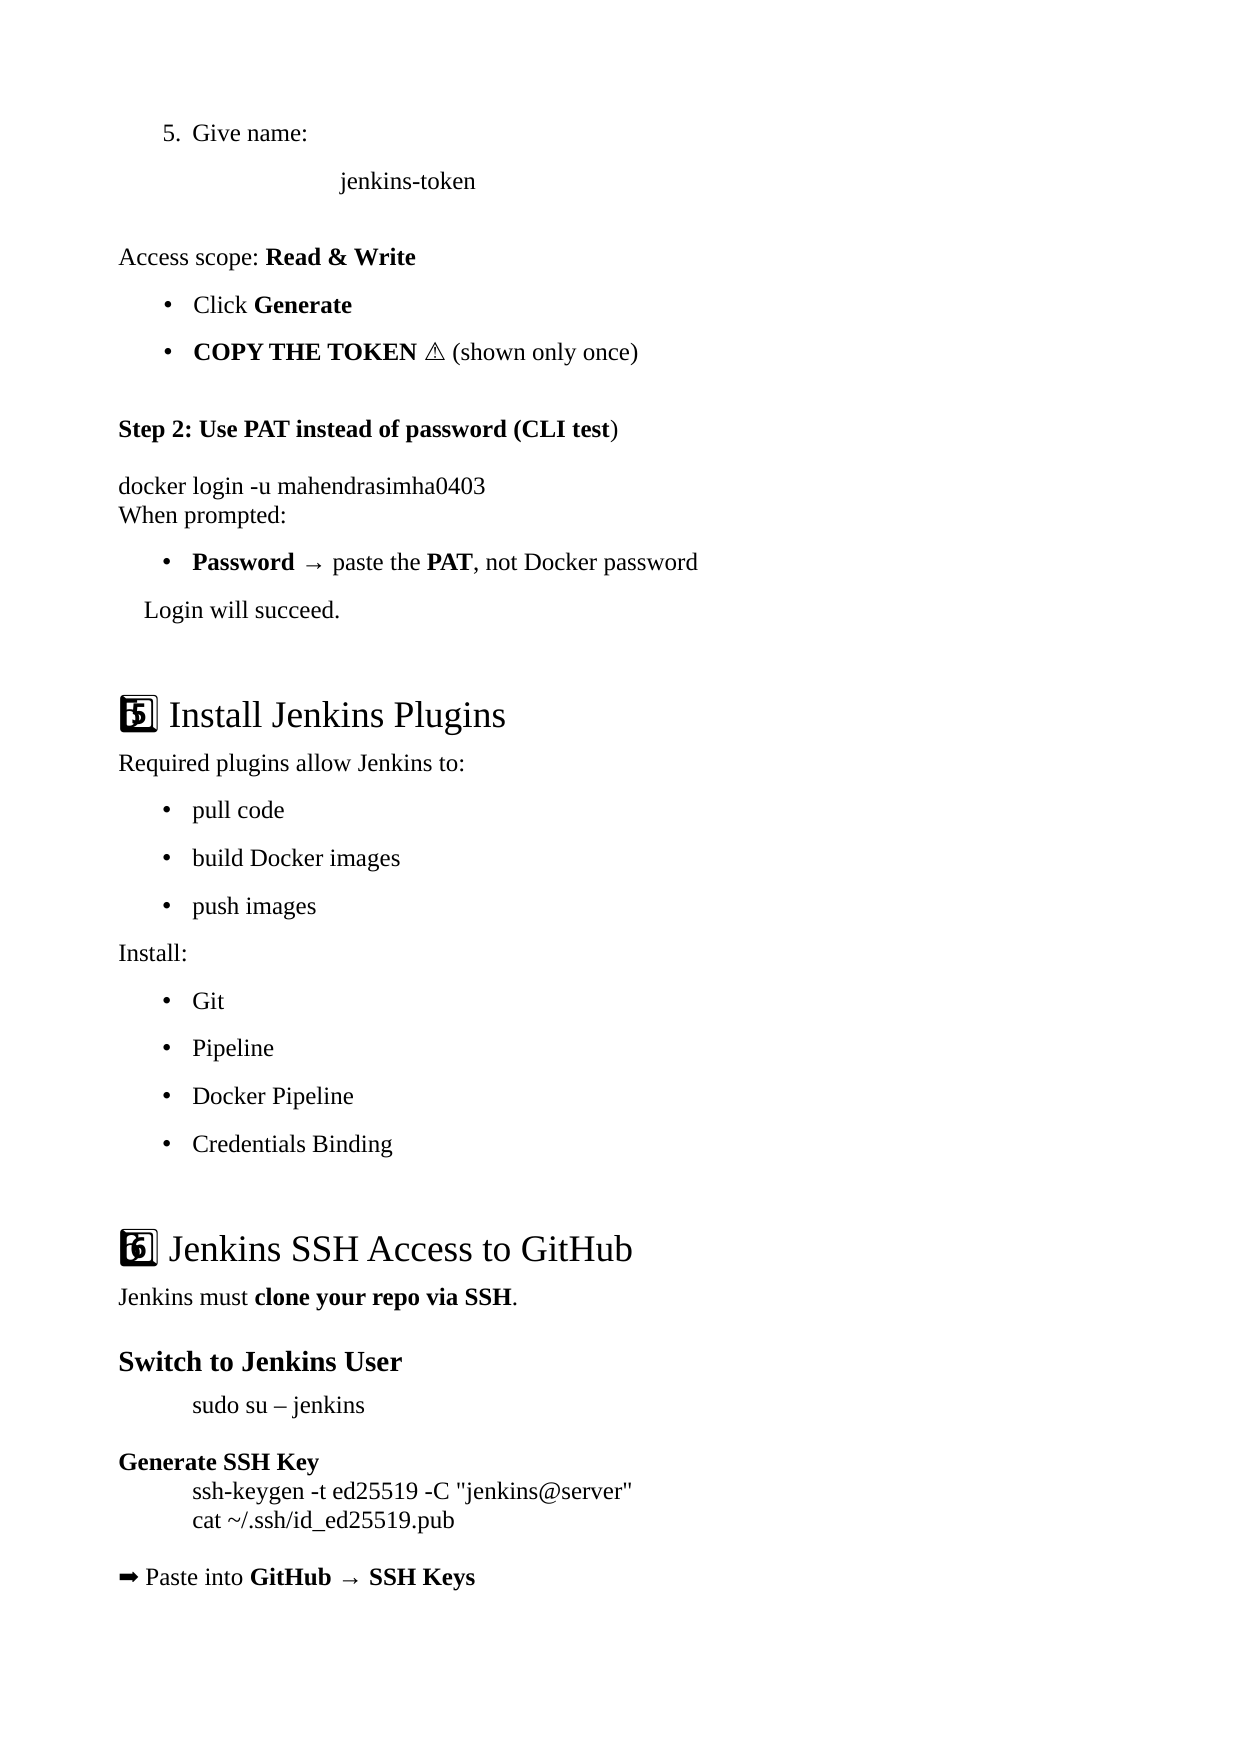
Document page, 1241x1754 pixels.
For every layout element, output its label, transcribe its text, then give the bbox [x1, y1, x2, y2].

subtitle 6️⃣ Jenkins SSH Access to GitHub [118, 1226, 1122, 1269]
text cat ~/.ssh/id_ed25519.pub [118, 1505, 1122, 1533]
list Password → paste the PAT, not Docker password [162, 547, 1122, 576]
text ssh-keygen -t ed25519 -C "jenkins@server" [118, 1476, 1122, 1505]
list Pipeline [162, 1033, 1122, 1062]
text Jenkins must clone your repo via SSH. [118, 1282, 1122, 1310]
text ✅ Login will succeed. [118, 595, 1122, 624]
text sudo su – jenkins [118, 1390, 1122, 1418]
text jenkins-token [118, 166, 1122, 194]
text docker login -u mahendrasimha0403 [118, 471, 1122, 500]
list Credentials Binding [162, 1129, 1122, 1157]
list COPY THE TOKEN ⚠️ (shown only once) [164, 337, 1122, 366]
text Generate SSH Key [118, 1447, 1122, 1476]
subtitle 5️⃣ Install Jenkins Plugins [118, 692, 1122, 735]
list Give name: [162, 118, 1122, 147]
subtitle Switch to Jenkins User [118, 1344, 1122, 1377]
text Required plugins allow Jenkins to: [118, 748, 1122, 777]
list push images [162, 891, 1122, 919]
text Step 2: Use PAT instead of password (CLI test) [118, 414, 1122, 442]
list Docker Pipeline [162, 1081, 1122, 1110]
text Install: [118, 938, 1122, 967]
list pull code [162, 796, 1122, 824]
list Git [162, 986, 1122, 1015]
text ➡️ Paste into GitHub → SSH Keys [118, 1562, 1122, 1591]
list Click Generate [164, 290, 1122, 318]
text Access scope: Read & Write [118, 242, 1122, 271]
list build Docker images [162, 843, 1122, 872]
text When prompted: [118, 500, 1122, 529]
